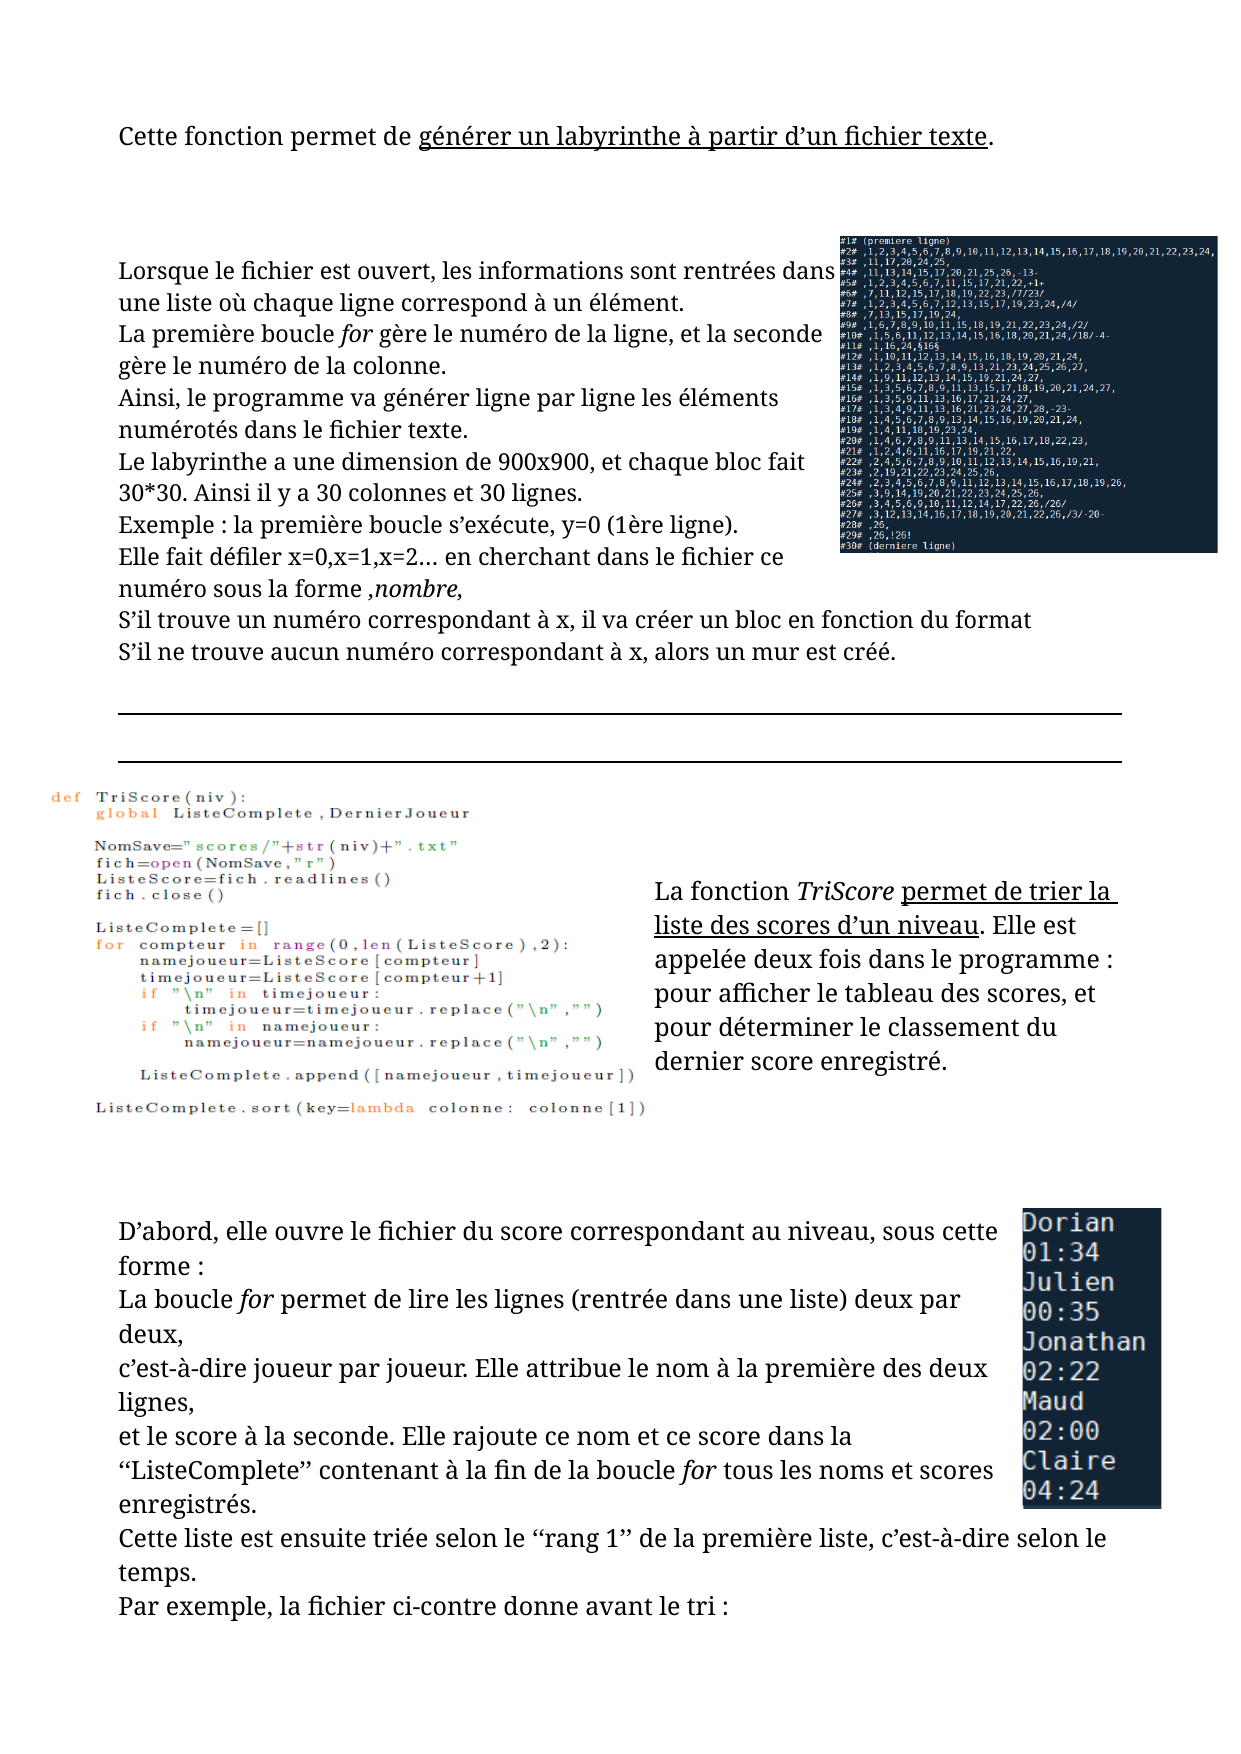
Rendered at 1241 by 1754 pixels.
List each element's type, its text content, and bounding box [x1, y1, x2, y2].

text La première boucle for gère le numéro de la ligne, et la seconde gère le numéro de la colonne. [118, 318, 840, 381]
text S’il ne trouve aucun numéro correspondant à x, alors un mur est créé. [118, 636, 1122, 667]
text et le score à la seconde. Elle rajoute ce nom et ce score dans la ‘‘ListeComplete’’ contenant à la fin de la boucle for tous les noms et scores enregistrés. [118, 1418, 1122, 1521]
picture [840, 236, 1218, 553]
text Par exemple, la fichier ci-contre donne avant le tri : [118, 1589, 1122, 1623]
text Le labyrinthe a une dimension de 900x900, et chaque bloc fait 30*30. Ainsi il y a 30 colonnes et 30 lignes. [118, 445, 840, 508]
text S’il trouve un numéro correspondant à x, il va créer un bloc en fonction du format [118, 604, 1122, 636]
text La fonction TriScore permet de trier la liste des scores d’un niveau. Elle est appelée deux fois dans le programme : pour afficher le tableau des scores, et pour déterminer le classement du dernier score enregistré. [654, 873, 1122, 1078]
text Exemple : la première boucle s’exécute, y=0 (1ère ligne). [118, 508, 840, 540]
picture [44, 788, 654, 1124]
text Lorsque le fichier est ouvert, les informations sont rentrées dans une liste où chaque ligne correspond à un élément. [118, 254, 840, 318]
text Cette fonction permet de générer un labyrinthe à partir d’un fichier texte. [118, 118, 1122, 152]
text Ainsi, le programme va générer ligne par ligne les éléments numérotés dans le fichier texte. [118, 381, 840, 445]
text La boucle for permet de lire les lignes (rentrée dans une liste) deux par deux, [118, 1282, 1022, 1350]
text c’est-à-dire joueur par joueur. Elle attribue le nom à la première des deux lignes, [118, 1350, 1022, 1418]
text Elle fait défiler x=0,x=1,x=2… en cherchant dans le fichier ce numéro sous la forme ,nombre, [118, 540, 1122, 604]
text Cette liste est ensuite triée selon le ‘‘rang 1’’ de la première liste, c’est-à-dire selon le temps. [118, 1521, 1122, 1589]
text D’abord, elle ouvre le fichier du score correspondant au niveau, sous cette forme : [118, 1214, 1022, 1282]
picture [1022, 1208, 1162, 1509]
